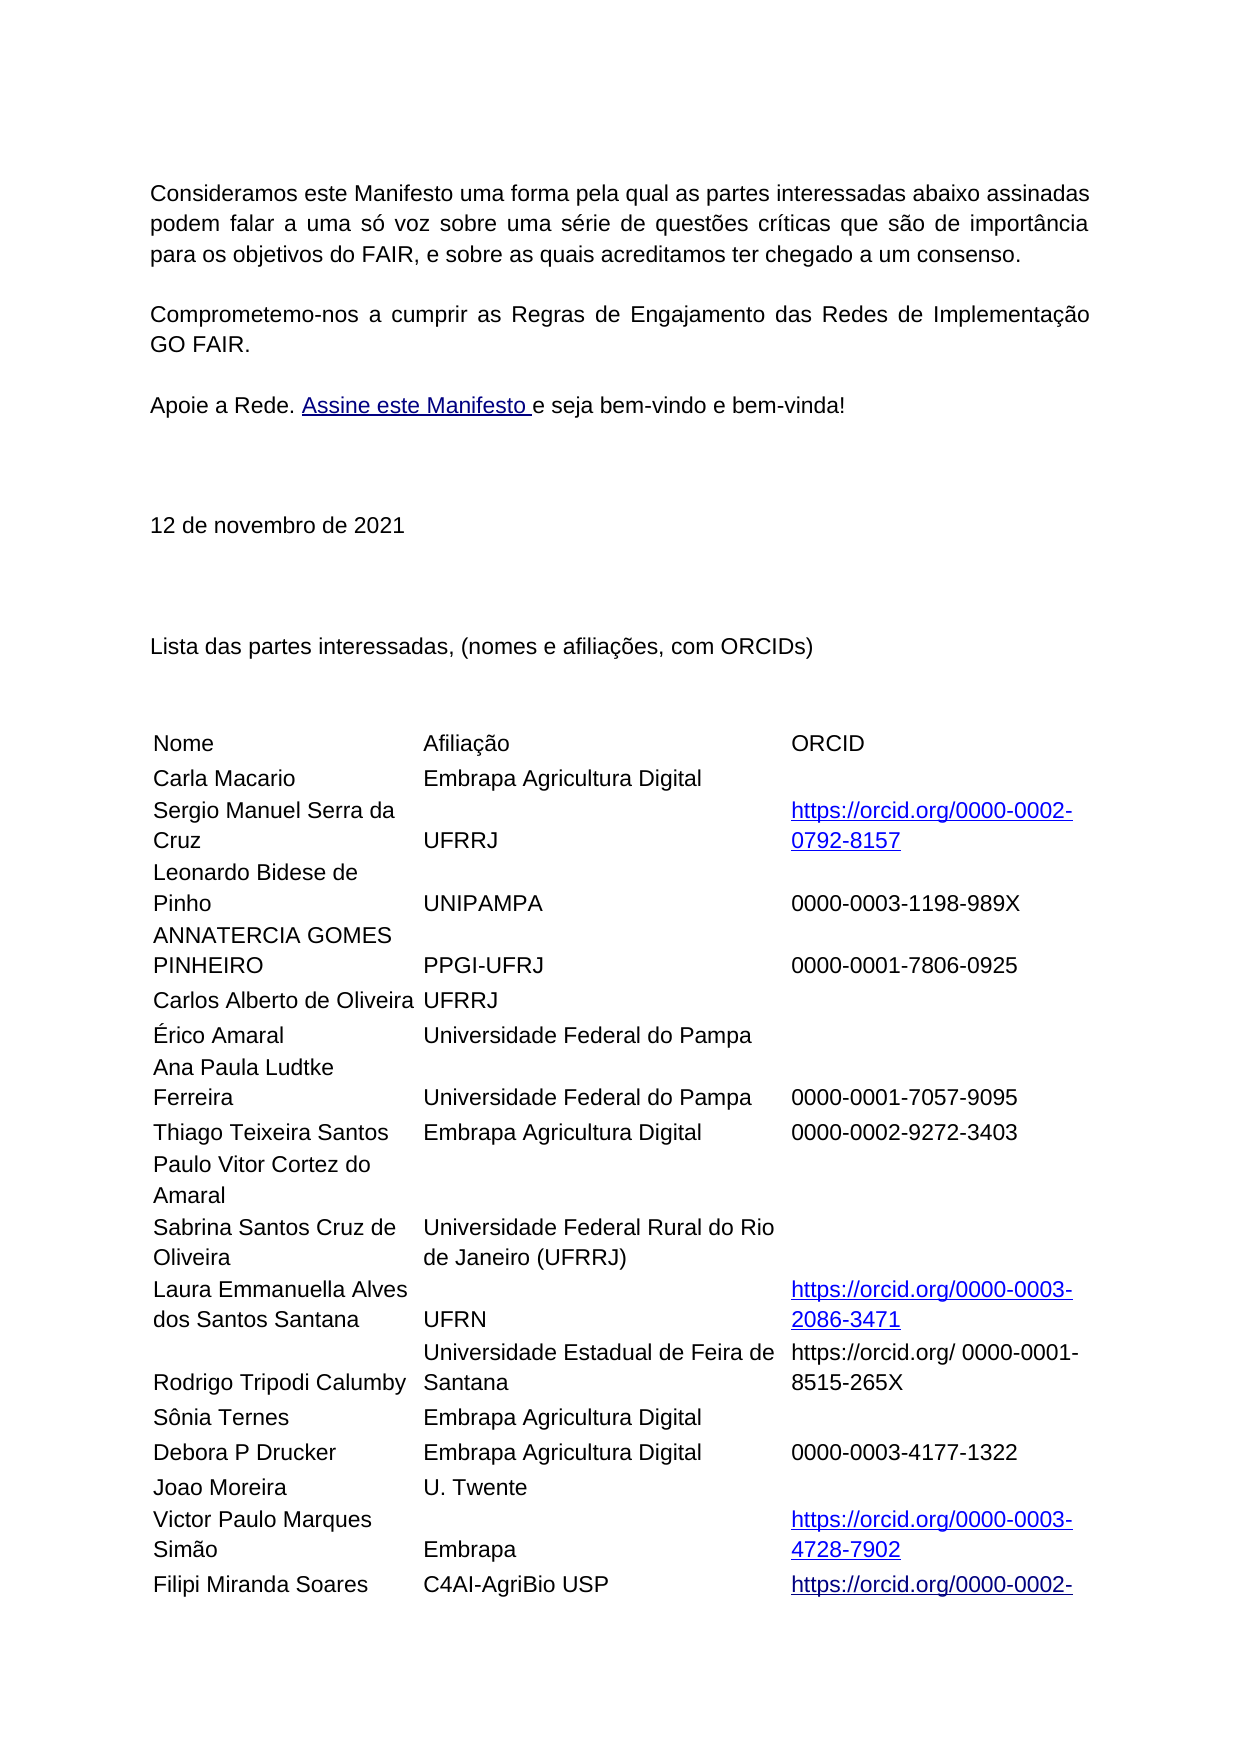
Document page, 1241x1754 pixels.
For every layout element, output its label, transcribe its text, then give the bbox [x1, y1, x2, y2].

table_cell Debora P Drucker [150, 1433, 420, 1468]
table_cell Paulo Vitor Cortez do Amaral [150, 1149, 420, 1211]
table_header Nome [150, 724, 420, 759]
table_cell Universidade Estadual de Feira de Santana [420, 1336, 788, 1398]
table_cell Carla Macario [150, 759, 420, 794]
table_cell Embrapa Agricultura Digital [420, 759, 788, 794]
table_cell UNIPAMPA [420, 856, 788, 919]
table_cell https://orcid.org/0000-0003-4728-7902 [788, 1503, 1090, 1566]
table_cell Embrapa Agricultura Digital [420, 1398, 788, 1433]
table_cell 0000-0003-1198-989X [788, 856, 1090, 919]
table_cell Universidade Federal Rural do Rio de Janeiro (UFRRJ) [420, 1211, 788, 1273]
table_cell 0000-0002-9272-3403 [788, 1114, 1090, 1148]
table_cell Leonardo Bidese de Pinho [150, 856, 420, 919]
table_cell https://orcid.org/0000-0002-0792-8157 [788, 794, 1090, 856]
table_header Afiliação [420, 724, 788, 759]
table_cell UFRRJ [420, 981, 788, 1016]
table_cell ANNATERCIA GOMES PINHEIRO [150, 919, 420, 981]
table_cell 0000-0001-7806-0925 [788, 919, 1090, 981]
table_cell Carlos Alberto de Oliveira [150, 981, 420, 1016]
table_cell Embrapa [420, 1503, 788, 1566]
table_cell Sabrina Santos Cruz de Oliveira [150, 1211, 420, 1273]
table_cell Universidade Federal do Pampa [420, 1051, 788, 1113]
table_cell U. Twente [420, 1468, 788, 1503]
table_cell UFRN [420, 1273, 788, 1336]
text Consideramos este Manifesto uma forma pela qual as partes interessadas abaixo assinadas podem falar a uma só voz sobre uma série de questões críticas que são de importância para os objetivos do FAIR, e sobre as quais acreditamos ter chegado a um consenso. [150, 180, 1090, 267]
table_cell https://orcid.org/0000-0003-2086-3471 [788, 1273, 1090, 1336]
table_cell [788, 1016, 1090, 1051]
table_cell C4AI-AgriBio USP [420, 1566, 788, 1601]
table_cell Thiago Teixeira Santos [150, 1114, 420, 1148]
table_cell UFRRJ [420, 794, 788, 856]
text 12 de novembro de 2021 [150, 512, 1090, 539]
table_cell [788, 1211, 1090, 1273]
table_cell Victor Paulo Marques Simão [150, 1503, 420, 1566]
text Comprometemo-nos a cumprir as Regras de Engajamento das Redes de Implementação GO FAIR. [150, 301, 1090, 358]
table_cell PPGI-UFRJ [420, 919, 788, 981]
table_cell Laura Emmanuella Alves dos Santos Santana [150, 1273, 420, 1336]
table_cell 0000-0003-4177-1322 [788, 1433, 1090, 1468]
table_cell Rodrigo Tripodi Calumby [150, 1336, 420, 1398]
table_cell https://orcid.org/0000-0002- [788, 1566, 1090, 1601]
text Lista das partes interessadas, (nomes e afiliações, com ORCIDs) [150, 633, 1090, 660]
table_cell Sônia Ternes [150, 1398, 420, 1433]
table_cell [420, 1149, 788, 1211]
table_cell Joao Moreira [150, 1468, 420, 1503]
table_cell Universidade Federal do Pampa [420, 1016, 788, 1051]
table_cell [788, 1398, 1090, 1433]
table_cell 0000-0001-7057-9095 [788, 1051, 1090, 1113]
table_cell [788, 1468, 1090, 1503]
text Apoie a Rede. Assine este Manifesto e seja bem-vindo e bem-vinda! [150, 392, 1090, 418]
table_cell Filipi Miranda Soares [150, 1566, 420, 1601]
table_cell [788, 1149, 1090, 1211]
table_header ORCID [788, 724, 1090, 759]
table_cell Érico Amaral [150, 1016, 420, 1051]
table_cell Embrapa Agricultura Digital [420, 1114, 788, 1148]
table_cell [788, 981, 1090, 1016]
table_cell Ana Paula Ludtke Ferreira [150, 1051, 420, 1113]
table_cell Sergio Manuel Serra da Cruz [150, 794, 420, 856]
table_cell https://orcid.org/ 0000-0001-8515-265X [788, 1336, 1090, 1398]
table_cell [788, 759, 1090, 794]
table_cell Embrapa Agricultura Digital [420, 1433, 788, 1468]
